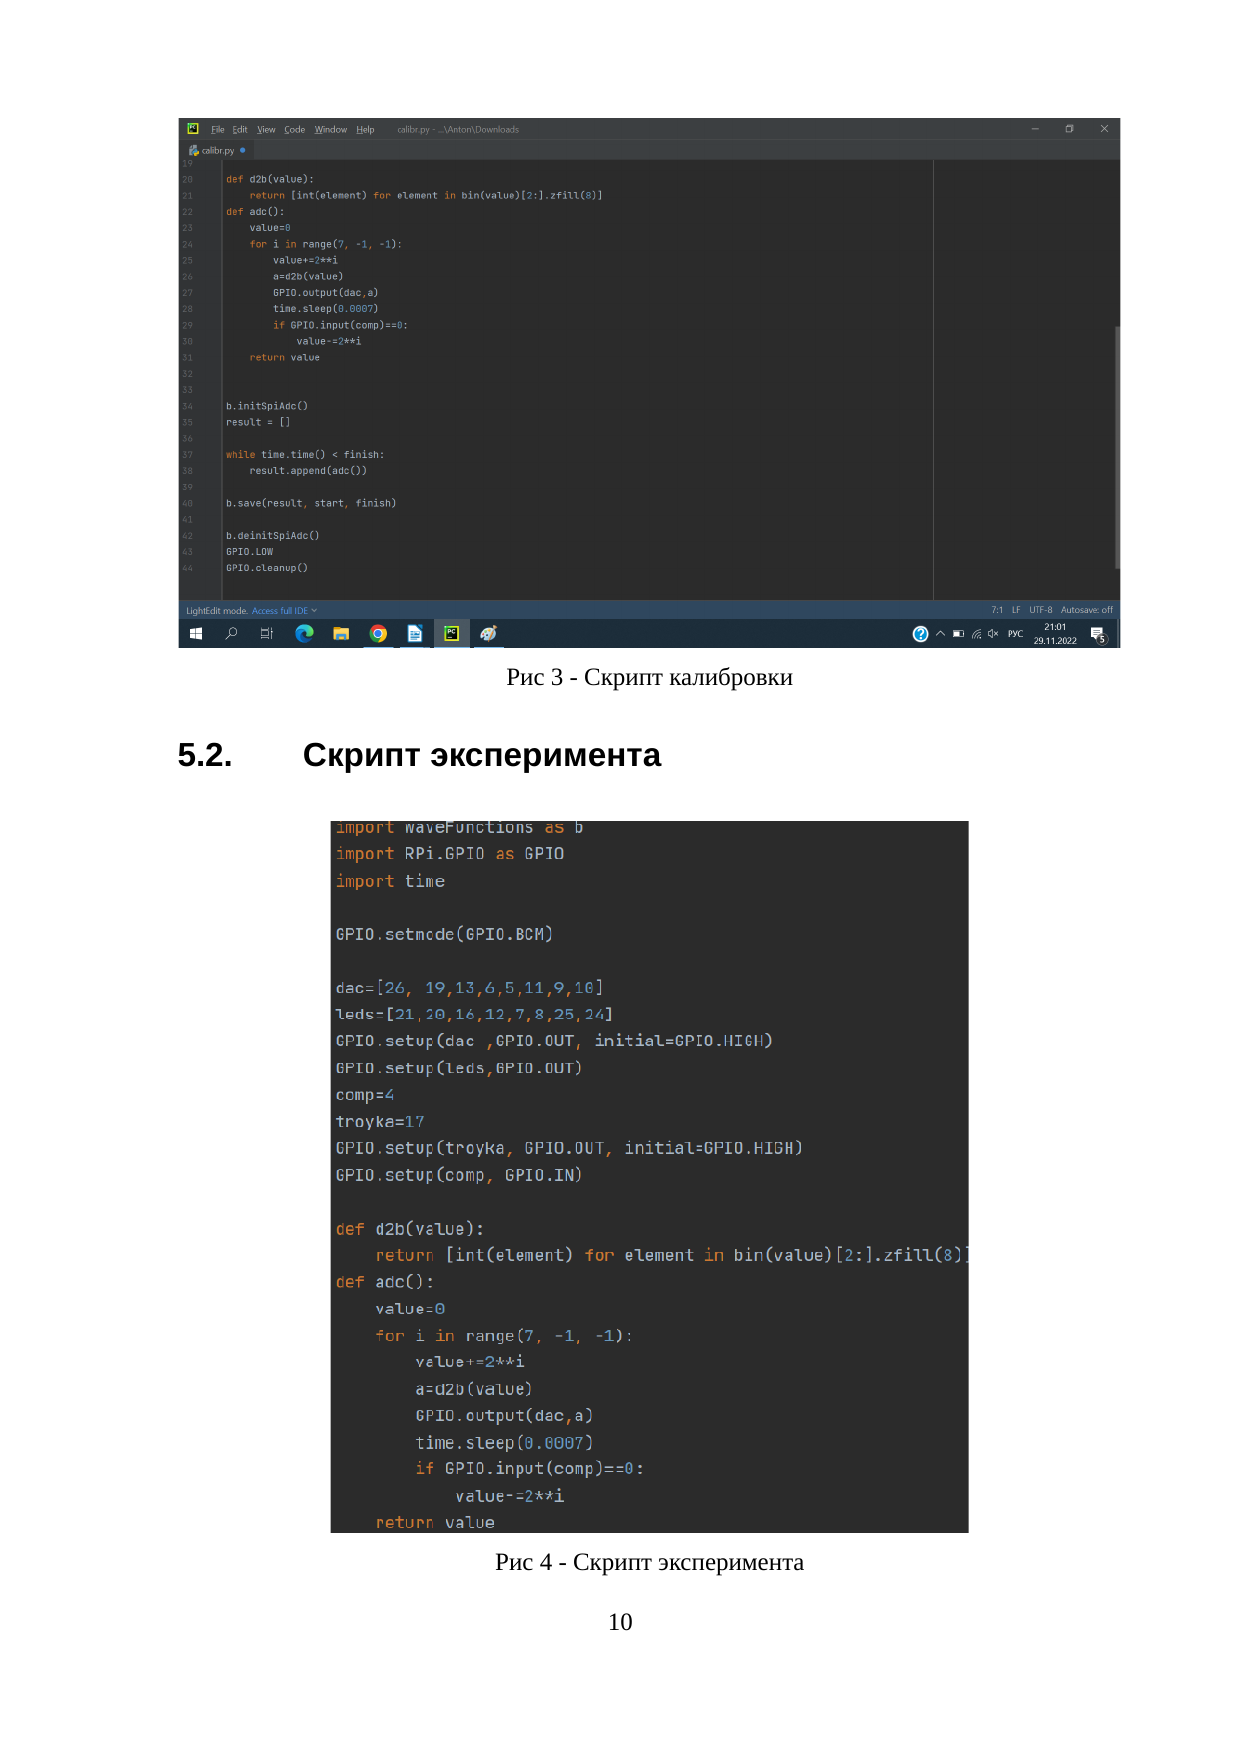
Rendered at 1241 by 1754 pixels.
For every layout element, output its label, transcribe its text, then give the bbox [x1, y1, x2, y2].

subtitle Скрипт эксперимента [118, 735, 1122, 773]
picture [178, 118, 1121, 648]
picture [330, 821, 969, 1533]
text Рис 3 - Скрипт калибровки [118, 662, 1122, 691]
text Рис 4 - Скрипт эксперимента [118, 1547, 1122, 1576]
